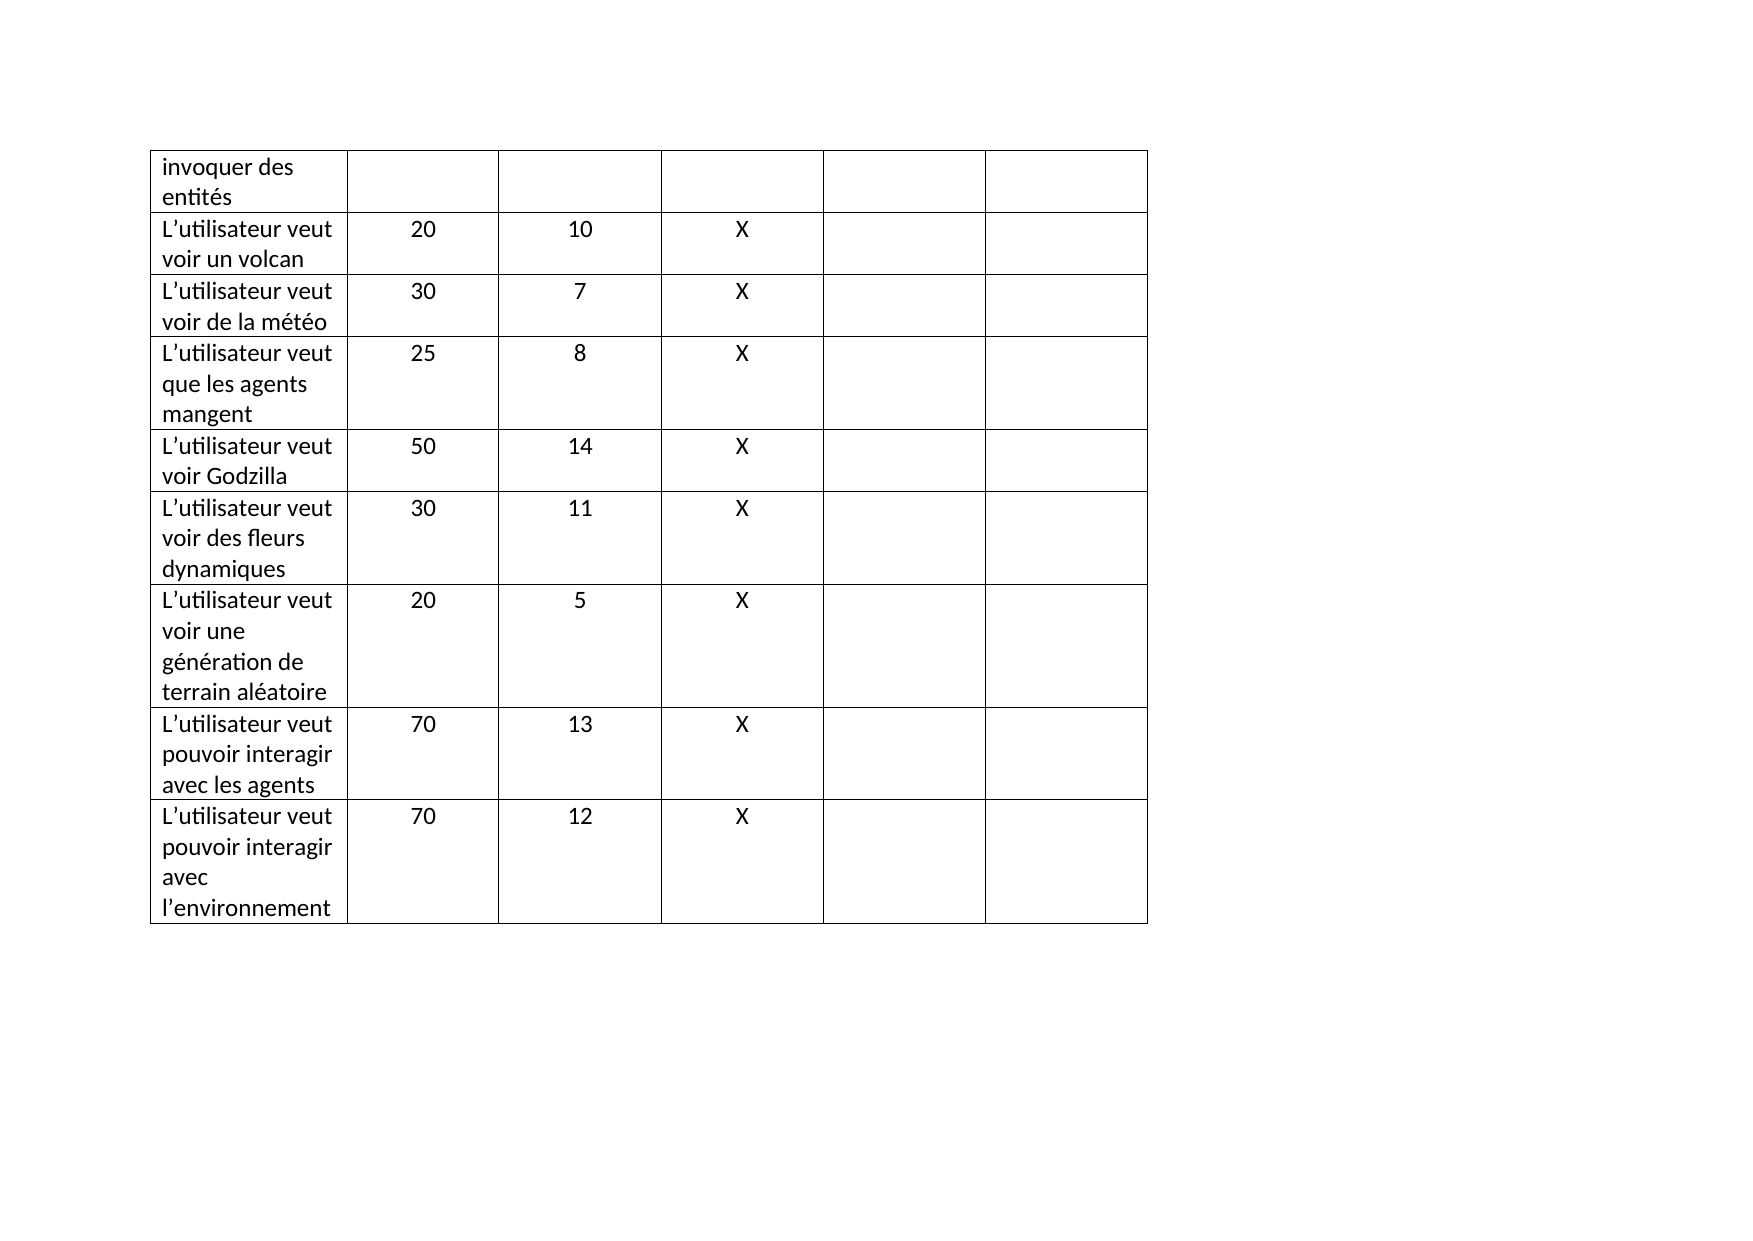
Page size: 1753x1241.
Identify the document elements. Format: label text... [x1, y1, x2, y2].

table_cell 8 [499, 337, 661, 429]
table_cell [986, 800, 1147, 922]
table_cell [662, 151, 823, 212]
table_cell 70 [348, 708, 498, 799]
table_cell [986, 275, 1147, 336]
table_cell L’utilisateur veut que les agents mangent [151, 337, 347, 429]
table_cell 30 [348, 492, 498, 583]
table_cell [824, 800, 985, 922]
table_cell [986, 430, 1147, 491]
table_cell X [662, 800, 823, 922]
table_cell L’utilisateur veut voir un volcan [151, 213, 347, 274]
table_cell [824, 151, 985, 212]
table_cell 30 [348, 275, 498, 336]
table_cell [824, 492, 985, 583]
table_cell 10 [499, 213, 661, 274]
table_cell L’utilisateur veut voir une génération de terrain aléatoire [151, 585, 347, 707]
table_cell L’utilisateur veut pouvoir interagir avec les agents [151, 708, 347, 799]
table_cell 70 [348, 800, 498, 922]
table_cell 14 [499, 430, 661, 491]
table_cell X [662, 275, 823, 336]
table_cell [986, 337, 1147, 429]
table_cell X [662, 585, 823, 707]
table_cell X [662, 430, 823, 491]
table_cell 20 [348, 213, 498, 274]
table_cell 5 [499, 585, 661, 707]
table_cell X [662, 213, 823, 274]
table_cell [824, 275, 985, 336]
table_cell [986, 492, 1147, 583]
table_cell X [662, 708, 823, 799]
table_cell L’utilisateur veut voir des fleurs dynamiques [151, 492, 347, 583]
table_cell 20 [348, 585, 498, 707]
table_cell [824, 708, 985, 799]
table_cell [824, 213, 985, 274]
table_cell 25 [348, 337, 498, 429]
table_cell 11 [499, 492, 661, 583]
table_cell [348, 151, 498, 212]
table_cell [986, 213, 1147, 274]
table_cell [824, 585, 985, 707]
table_cell [986, 585, 1147, 707]
table_cell 50 [348, 430, 498, 491]
table_cell [499, 151, 661, 212]
table_cell [824, 430, 985, 491]
table_cell 7 [499, 275, 661, 336]
table_cell [986, 708, 1147, 799]
table_cell [986, 151, 1147, 212]
table_cell invoquer des entités [151, 151, 347, 212]
table_cell 12 [499, 800, 661, 922]
table_cell L’utilisateur veut voir Godzilla [151, 430, 347, 491]
table_cell X [662, 492, 823, 583]
table_cell 13 [499, 708, 661, 799]
table_cell X [662, 337, 823, 429]
table_cell L’utilisateur veut pouvoir interagir avec l’environnement [151, 800, 347, 922]
table_cell L’utilisateur veut voir de la météo [151, 275, 347, 336]
table_cell [824, 337, 985, 429]
